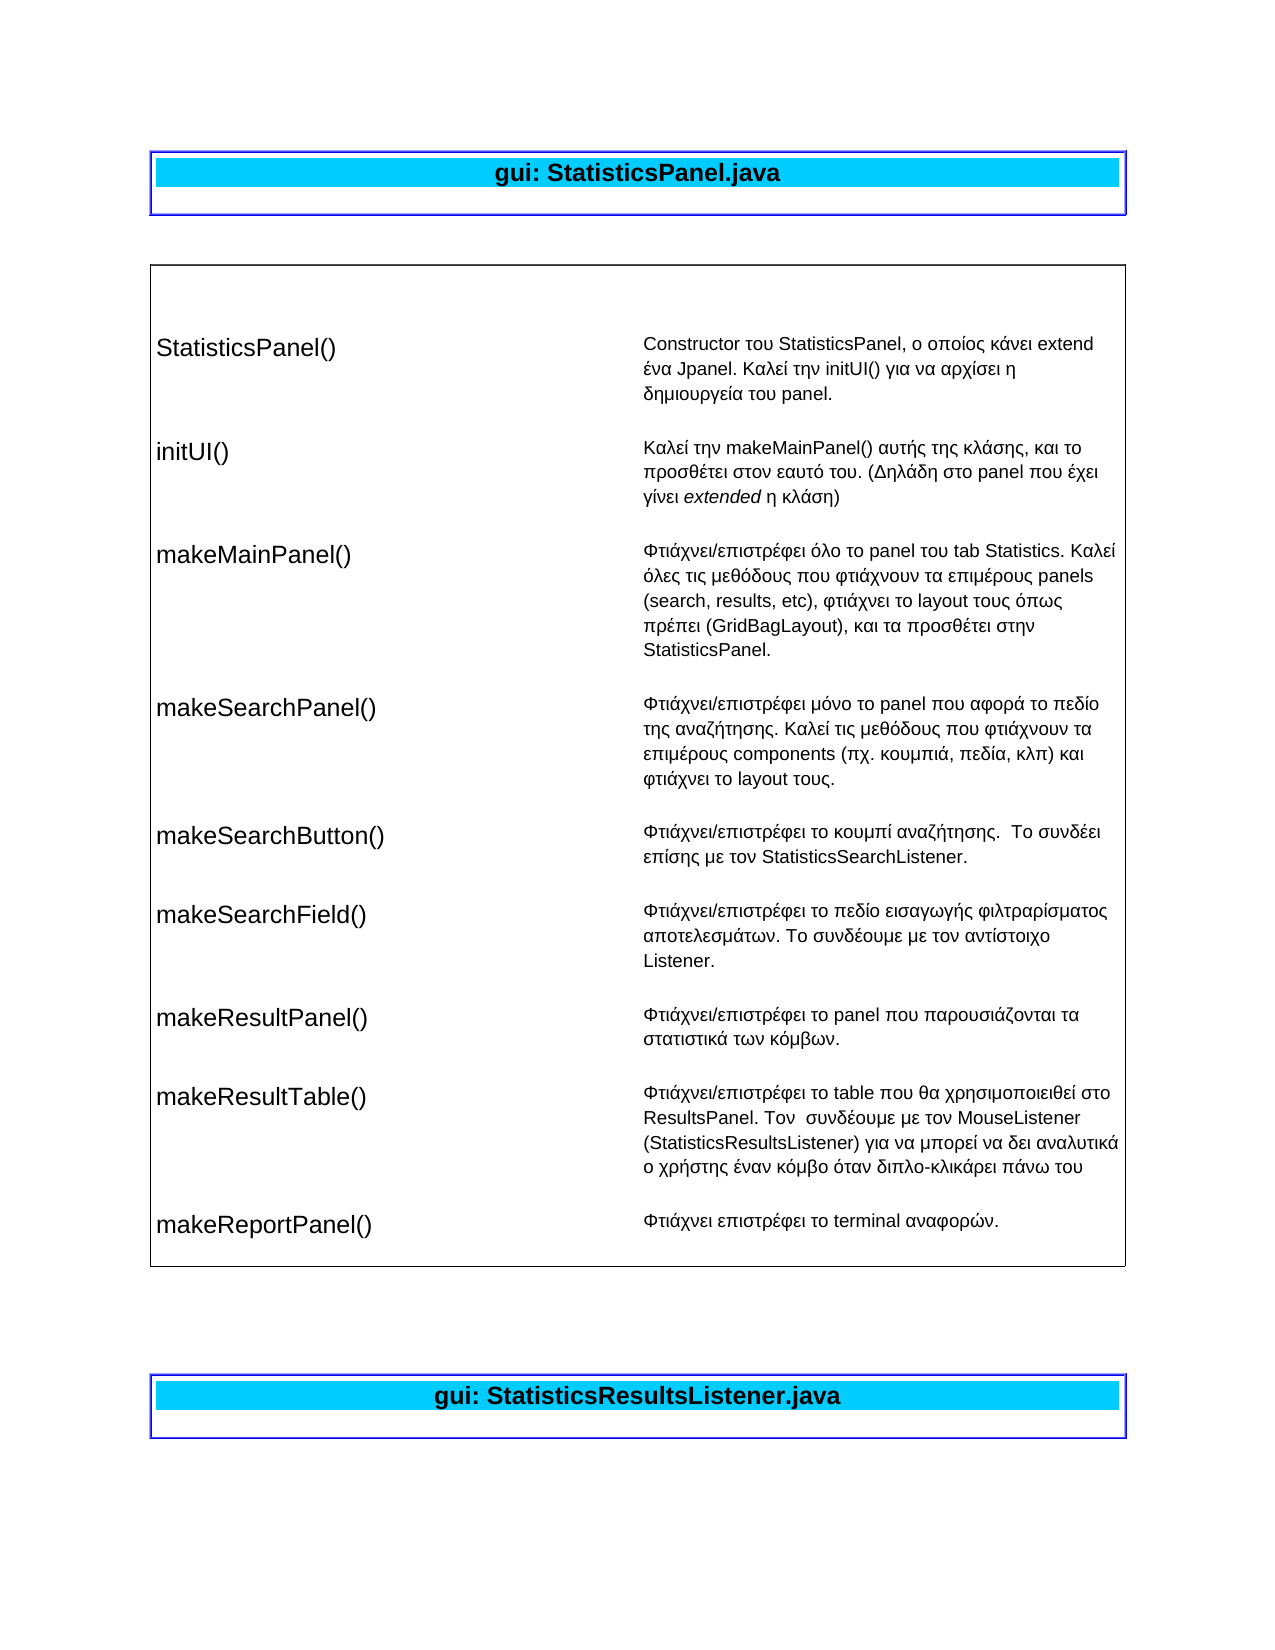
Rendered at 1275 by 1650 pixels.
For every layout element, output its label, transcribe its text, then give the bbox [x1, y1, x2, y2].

table_cell Καλεί την makeMainPanel() αυτής της κλάσης, και το προσθέτει στον εαυτό του. (Δηλάδη στο panel που έχει γίνει extended η κλάση) [638, 431, 1125, 534]
table_cell makeResultTable() [151, 1076, 637, 1204]
table_cell StatisticsPanel() [151, 328, 637, 431]
table_cell makeMainPanel() [151, 534, 637, 687]
table_header [151, 267, 637, 327]
table_header [638, 267, 1125, 327]
table_cell Φτιάχνει/επιστρέφει το κουμπί αναζήτησης. Το συνδέει επίσης με τον StatisticsSearchListener. [638, 816, 1125, 894]
table_cell Φτιάχνει/επιστρέφει μόνο το panel που αφορά το πεδίο της αναζήτησης. Καλεί τις μεθόδους που φτιάχνουν τα επιμέρους components (πχ. κουμπιά, πεδία, κλπ) και φτιάχνει το layout τους. [638, 687, 1125, 816]
table_cell makeResultPanel() [151, 998, 637, 1076]
table_cell Φτιάχνει/επιστρέφει όλο το panel του tab Statistics. Καλεί όλες τις μεθόδους που φτιάχνουν τα επιμέρους panels (search, results, etc), φτιάχνει το layout τους όπως πρέπει (GridBagLayout), και τα προσθέτει στην StatisticsPanel. [638, 534, 1125, 687]
table_cell Φτιάχνει/επιστρέφει το table που θα χρησιμοποιειθεί στο ResultsPanel. Τον συνδέουμε με τον MouseListener (StatisticsResultsListener) για να μπορεί να δει αναλυτικά ο χρήστης έναν κόμβο όταν διπλο-κλικάρει πάνω του [638, 1076, 1125, 1204]
table_cell makeSearchButton() [151, 816, 637, 894]
table_cell initUI() [151, 431, 637, 534]
table_cell Φτιάχνει/επιστρέφει το πεδίο εισαγωγής φιλτραρίσματος αποτελεσμάτων. Το συνδέουμε με τον αντίστοιχο Listener. [638, 894, 1125, 998]
table_header gui: StatisticsPanel.java [152, 153, 1124, 213]
table_cell Φτιάχνει/επιστρέφει το panel που παρουσιάζονται τα στατιστικά των κόμβων. [638, 998, 1125, 1076]
table_cell makeSearchField() [151, 894, 637, 998]
table_cell Constructor του StatisticsPanel, ο οποίος κάνει extend ένα Jpanel. Καλεί την initUI() για να αρχίσει η δημιουργεία του panel. [638, 328, 1125, 431]
table_cell makeSearchPanel() [151, 687, 637, 816]
table_header gui: StatisticsResultsListener.java [152, 1376, 1124, 1436]
table_cell Φτιάχνει επιστρέφει το terminal αναφορών. [638, 1205, 1125, 1266]
table_cell makeReportPanel() [151, 1205, 637, 1266]
